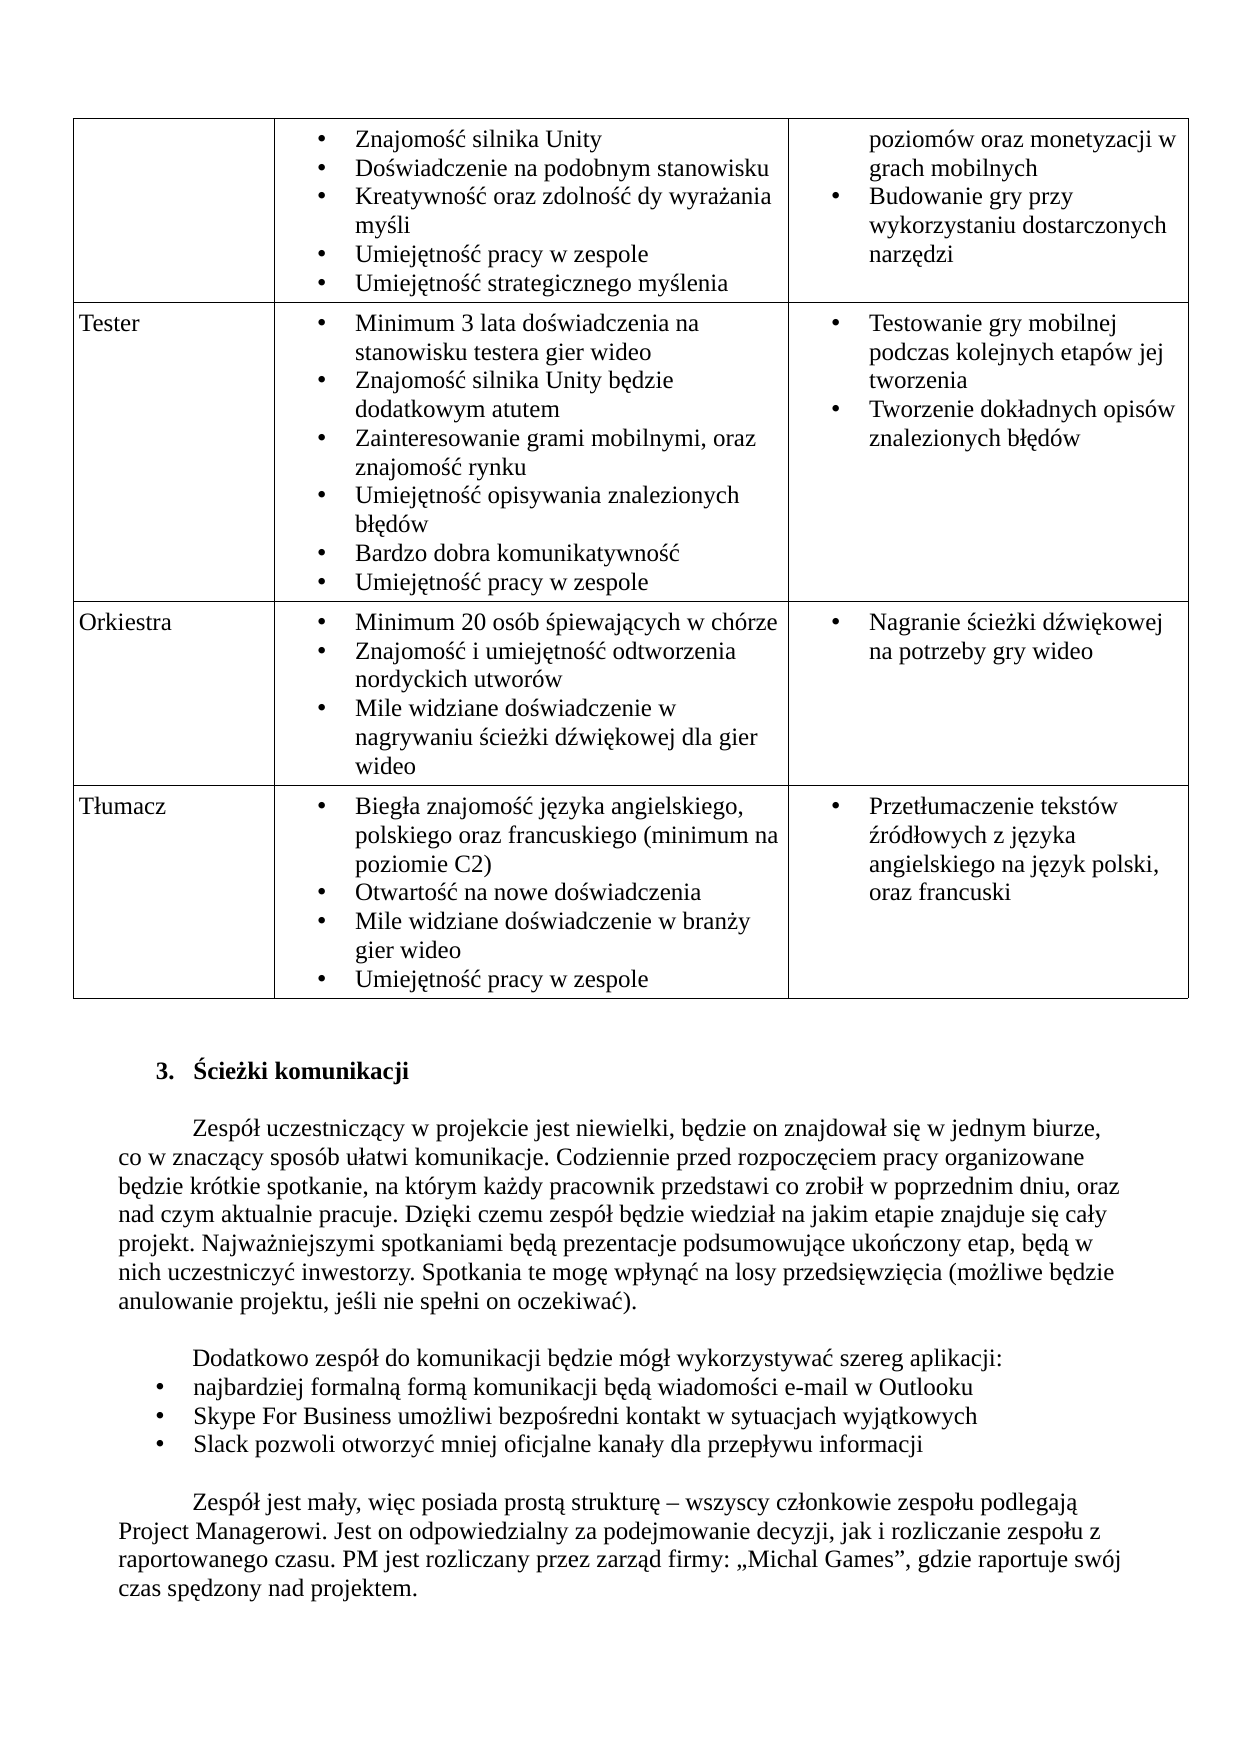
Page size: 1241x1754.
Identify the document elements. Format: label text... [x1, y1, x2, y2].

table_cell Biegła znajomość języka angielskiego, polskiego oraz francuskiego (minimum na poziomie C2) Otwartość na nowe doświadczenia Mile widziane doświadczenie w branży gier wideo Umiejętność pracy w zespole [275, 786, 788, 998]
text Zespół jest mały, więc posiada prostą strukturę – wszyscy członkowie zespołu podlegają Project Managerowi. Jest on odpowiedzialny za podejmowanie decyzji, jak i rozliczanie zespołu z raportowanego czasu. PM jest rozliczany przez zarząd firmy: „Michal Games”, gdzie raportuje swój czas spędzony nad projektem. [118, 1487, 1122, 1602]
table_cell Znajomość rynku gier wideo Znajomość silnika Unity Doświadczenie na podobnym stanowisku Kreatywność oraz zdolność dy wyrażania myśli Umiejętność pracy w zespole Umiejętność strategicznego myślenia [275, 119, 788, 302]
table_cell [74, 119, 274, 302]
text Dodatkowo zespół do komunikacji będzie mógł wykorzystywać szereg aplikacji: [118, 1343, 1122, 1372]
list najbardziej formalną formą komunikacji będą wiadomości e-mail w Outlooku [156, 1372, 1122, 1401]
table_cell Orkiestra [74, 602, 274, 785]
table_cell Testowanie gry mobilnej podczas kolejnych etapów jej tworzenia Tworzenie dokładnych opisów znalezionych błędów [789, 303, 1188, 601]
text Zespół uczestniczący w projekcie jest niewielki, będzie on znajdował się w jednym biurze, co w znaczący sposób ułatwi komunikacje. Codziennie przed rozpoczęciem pracy organizowane będzie krótkie spotkanie, na którym każdy pracownik przedstawi co zrobił w poprzednim dniu, oraz nad czym aktualnie pracuje. Dzięki czemu zespół będzie wiedział na jakim etapie znajduje się cały projekt. Najważniejszymi spotkaniami będą prezentacje podsumowujące ukończony etap, będą w nich uczestniczyć inwestorzy. Spotkania te mogę wpłynąć na losy przedsięwzięcia (możliwe będzie anulowanie projektu, jeśli nie spełni on oczekiwać). [118, 1113, 1122, 1314]
table_cell Nagranie ścieżki dźwiękowej na potrzeby gry wideo [789, 602, 1188, 785]
list Slack pozwoli otworzyć mniej oficjalne kanały dla przepływu informacji [156, 1429, 1122, 1458]
table_cell Tester [74, 303, 274, 601]
table_cell Minimum 3 lata doświadczenia na stanowisku testera gier wideo Znajomość silnika Unity będzie dodatkowym atutem Zainteresowanie grami mobilnymi, oraz znajomość rynku Umiejętność opisywania znalezionych błędów Bardzo dobra komunikatywność Umiejętność pracy w zespole [275, 303, 788, 601]
table_cell Tłumacz [74, 786, 274, 998]
list Skype For Business umożliwi bezpośredni kontakt w sytuacjach wyjątkowych [156, 1401, 1122, 1429]
list Ścieżki komunikacji [156, 1056, 1122, 1084]
table_cell Projektowanie mechaniki, poziomów oraz monetyzacji w grach mobilnych Budowanie gry przy wykorzystaniu dostarczonych narzędzi [789, 119, 1188, 302]
table_cell Przetłumaczenie tekstów źródłowych z języka angielskiego na język polski, oraz francuski [789, 786, 1188, 998]
table_cell Minimum 20 osób śpiewających w chórze Znajomość i umiejętność odtworzenia nordyckich utworów Mile widziane doświadczenie w nagrywaniu ścieżki dźwiękowej dla gier wideo [275, 602, 788, 785]
